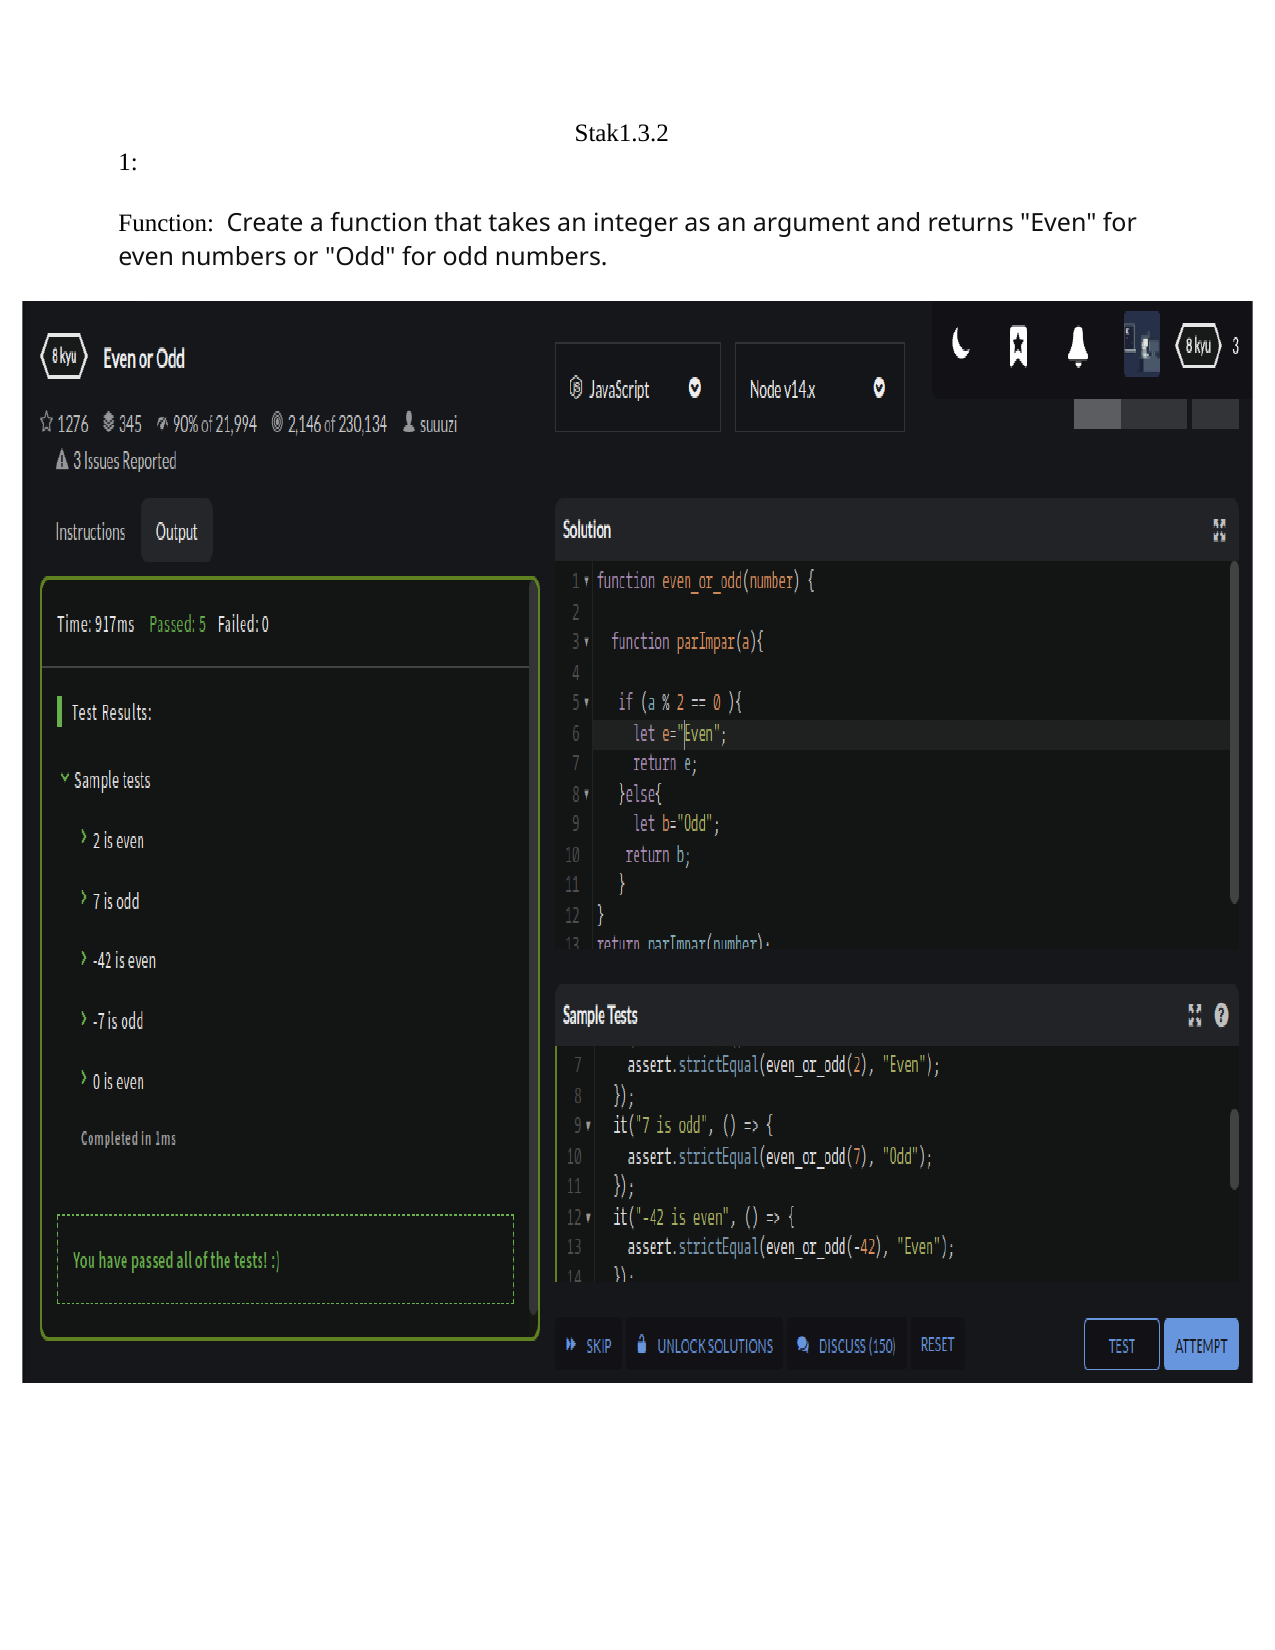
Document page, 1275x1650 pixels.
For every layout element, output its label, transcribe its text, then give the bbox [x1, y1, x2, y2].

text Function: Create a function that takes an integer as an argument and returns "Even" for even numbers or "Odd" for odd numbers. [118, 204, 1157, 272]
text Stak1.3.2 [118, 118, 1157, 147]
text 1: [118, 147, 1157, 176]
picture [22, 301, 1253, 1383]
